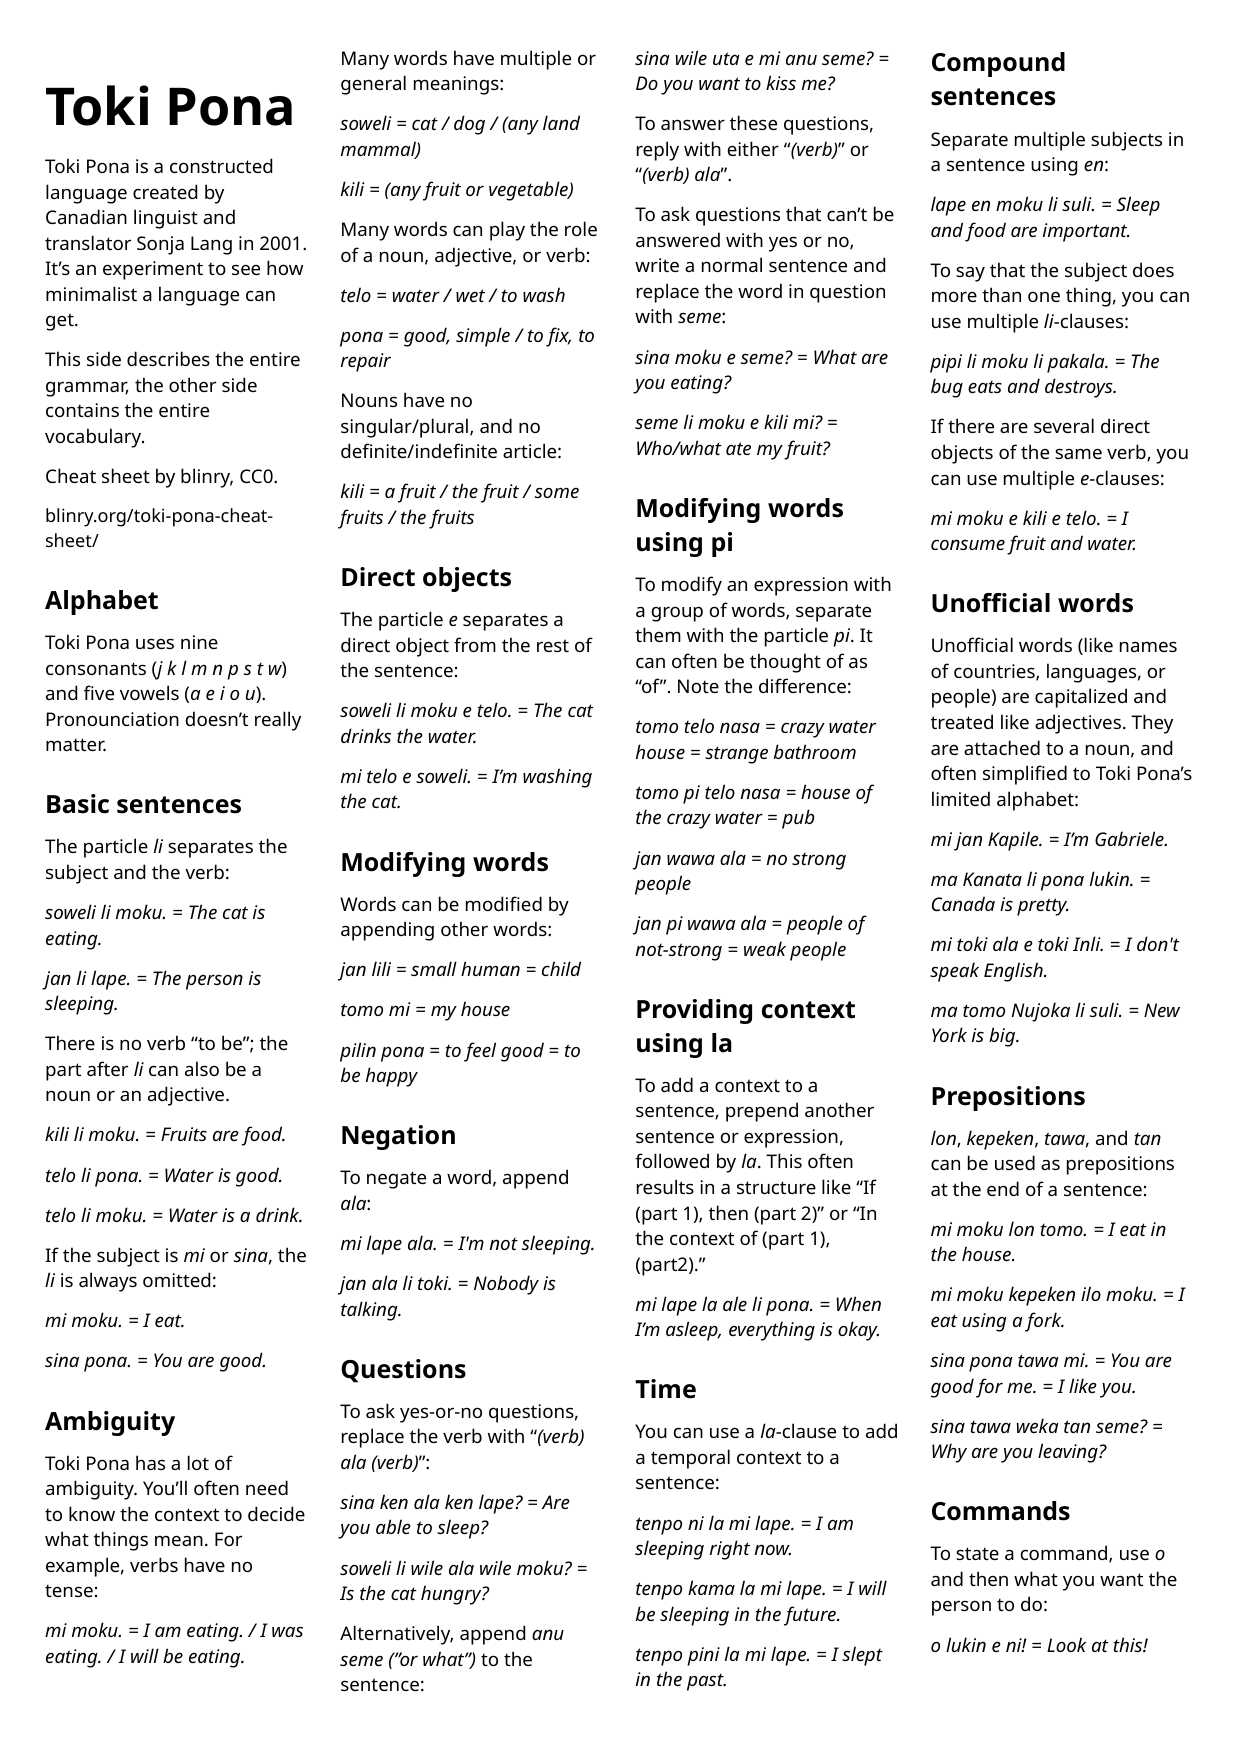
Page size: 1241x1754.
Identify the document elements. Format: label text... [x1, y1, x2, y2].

text soweli li moku e telo. = The cat drinks the water. [340, 698, 605, 749]
text Separate multiple subjects in a sentence using en: [930, 126, 1196, 177]
text pipi li moku li pakala. = The bug eats and destroys. [930, 348, 1196, 399]
text Toki Pona uses nine consonants (j k l m n p s t w) and five vowels (a e i o u). Pronounciation doesn’t really matter. [45, 629, 310, 757]
text tenpo pini la mi lape. = I slept in the past. [635, 1641, 900, 1692]
text tenpo kama la mi lape. = I will be sleeping in the future. [635, 1575, 900, 1626]
text mi telo e soweli. = I’m washing the cat. [340, 763, 605, 814]
text sina tawa weka tan seme? = Why are you leaving? [930, 1413, 1196, 1464]
text soweli li moku. = The cat is eating. [45, 899, 310, 950]
subtitle Alphabet [45, 583, 310, 617]
text To ask yes-or-no questions, replace the verb with “(verb) ala (verb)”: [340, 1398, 605, 1474]
text To modify an expression with a group of words, separate them with the particle pi. It can often be thought of as “of”. Note the difference: [635, 571, 900, 699]
text kili = a fruit / the fruit / some fruits / the fruits [340, 479, 605, 530]
text To negate a word, append ala: [340, 1164, 605, 1216]
text If there are several direct objects of the same verb, you can use multiple e-clauses: [930, 414, 1196, 490]
text jan pi wawa ala = people of not-strong = weak people [635, 910, 900, 961]
subtitle Ambiguity [45, 1403, 310, 1437]
text Alternatively, append anu seme (”or what”) to the sentence: [340, 1620, 605, 1697]
text jan lili = small human = child [340, 957, 605, 982]
text lon, kepeken, tawa, and tan can be used as prepositions at the end of a sentence: [930, 1125, 1196, 1202]
subtitle Time [635, 1372, 900, 1406]
text telo li moku. = Water is a drink. [45, 1202, 310, 1227]
text mi moku. = I eat. [45, 1308, 310, 1333]
subtitle Negation [340, 1118, 605, 1152]
text tomo telo nasa = crazy water house = strange bathroom [635, 713, 900, 764]
text To answer these questions, reply with either “(verb)” or “(verb) ala”. [635, 111, 900, 187]
text Toki Pona is a constructed language created by Canadian linguist and translator Sonja Lang in 2001. It’s an experiment to see how minimalist a language can get. [45, 153, 310, 332]
subtitle Commands [930, 1494, 1196, 1528]
text jan ala li toki. = Nobody is talking. [340, 1270, 605, 1321]
text pilin pona = to feel good = to be happy [340, 1037, 605, 1088]
subtitle Modifying words using pi [635, 491, 900, 559]
text pona = good, simple / to fix, to repair [340, 322, 605, 373]
text ma Kanata li pona lukin. = Canada is pretty. [930, 866, 1196, 917]
text Unofficial words (like names of countries, languages, or people) are capitalized and treated like adjectives. They are attached to a noun, and often simplified to Toki Pona’s limited alphabet: [930, 633, 1196, 811]
subtitle Direct objects [340, 560, 605, 594]
subtitle Providing context using la [635, 991, 900, 1059]
text The particle li separates the subject and the verb: [45, 834, 310, 885]
text ma tomo Nujoka li suli. = New York is big. [930, 997, 1196, 1048]
text mi jan Kapile. = I’m Gabriele. [930, 826, 1196, 851]
text o lukin e ni! = Look at this! [930, 1632, 1196, 1657]
text sina pona tawa mi. = You are good for me. = I like you. [930, 1347, 1196, 1398]
text Cheat sheet by blinry, CC0. [45, 463, 310, 489]
text jan li lape. = The person is sleeping. [45, 965, 310, 1016]
text Toki Pona has a lot of ambiguity. You’ll often need to know the context to decide what things mean. For example, verbs have no tense: [45, 1450, 310, 1603]
subtitle Prepositions [930, 1078, 1196, 1112]
text tomo pi telo nasa = house of the crazy water = pub [635, 779, 900, 830]
text Many words have multiple or general meanings: [340, 45, 605, 96]
text To add a context to a sentence, prepend another sentence or expression, followed by la. This often results in a structure like “If (part 1), then (part 2)” or “In the context of (part 1), (part2).” [635, 1072, 900, 1276]
title Toki Pona [45, 70, 310, 141]
subtitle Basic sentences [45, 787, 310, 821]
text This side describes the entire grammar, the other side contains the entire vocabulary. [45, 347, 310, 449]
text sina wile uta e mi anu seme? = Do you want to kiss me? [635, 45, 900, 96]
text mi moku lon tomo. = I eat in the house. [930, 1216, 1196, 1267]
text soweli = cat / dog / (any land mammal) [340, 111, 605, 162]
text kili = (any fruit or vegetable) [340, 176, 605, 202]
text soweli li wile ala wile moku? = Is the cat hungry? [340, 1555, 605, 1606]
text There is no verb “to be”; the part after li can also be a noun or an adjective. [45, 1031, 310, 1107]
text Words can be modified by appending other words: [340, 891, 605, 942]
subtitle Questions [340, 1351, 605, 1385]
text You can use a la-clause to add a temporal context to a sentence: [635, 1419, 900, 1495]
text The particle e separates a direct object from the rest of the sentence: [340, 607, 605, 683]
text If the subject is mi or sina, the li is always omitted: [45, 1242, 310, 1293]
subtitle Unofficial words [930, 586, 1196, 620]
text seme li moku e kili mi? = Who/what ate my fruit? [635, 409, 900, 461]
text mi moku e kili e telo. = I consume fruit and water. [930, 505, 1196, 556]
text To state a command, use o and then what you want the person to do: [930, 1541, 1196, 1617]
text To say that the subject does more than one thing, you can use multiple li-clauses: [930, 257, 1196, 334]
subtitle Compound sentences [930, 45, 1196, 113]
text mi toki ala e toki Inli. = I don't speak English. [930, 932, 1196, 983]
text tenpo ni la mi lape. = I am sleeping right now. [635, 1510, 900, 1561]
text mi moku kepeken ilo moku. = I eat using a fork. [930, 1282, 1196, 1333]
text sina pona. = You are good. [45, 1348, 310, 1373]
subtitle Modifying words [340, 844, 605, 878]
text sina ken ala ken lape? = Are you able to sleep? [340, 1489, 605, 1540]
text To ask questions that can’t be answered with yes or no, write a normal sentence and replace the word in question with seme: [635, 202, 900, 329]
text mi moku. = I am eating. / I was eating. / I will be eating. [45, 1618, 310, 1669]
text tomo mi = my house [340, 997, 605, 1022]
text mi lape la ale li pona. = When I’m asleep, everything is okay. [635, 1291, 900, 1342]
text sina moku e seme? = What are you eating? [635, 344, 900, 395]
text Nouns have no singular/plural, and no definite/indefinite article: [340, 388, 605, 464]
text telo li pona. = Water is good. [45, 1162, 310, 1187]
text mi lape ala. = I'm not sleeping. [340, 1230, 605, 1256]
text kili li moku. = Fruits are food. [45, 1122, 310, 1147]
text blinry.org/toki-pona-cheat-sheet/ [45, 503, 310, 553]
text Many words can play the role of a noun, adjective, or verb: [340, 216, 605, 267]
text telo = water / wet / to wash [340, 282, 605, 307]
text jan wawa ala = no strong people [635, 845, 900, 896]
text lape en moku li suli. = Sleep and food are important. [930, 191, 1196, 242]
